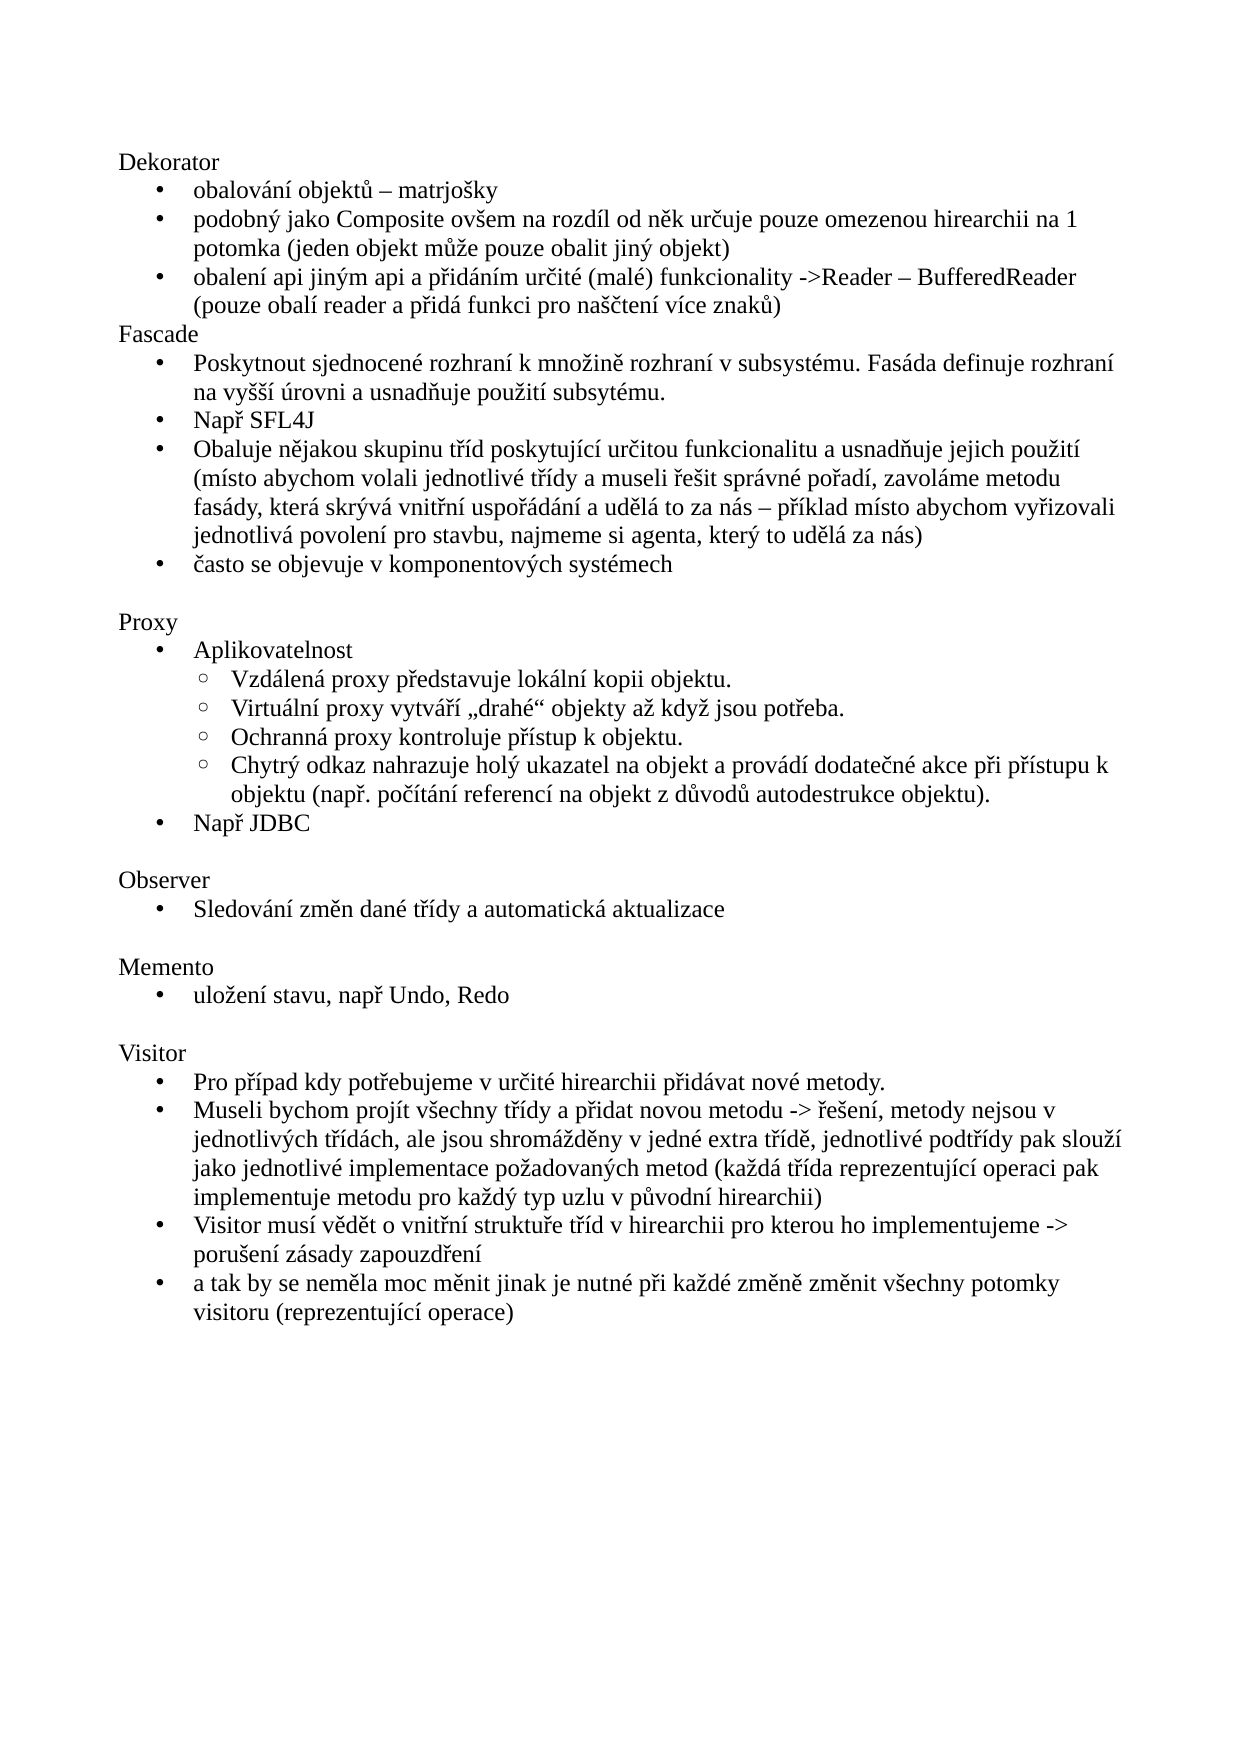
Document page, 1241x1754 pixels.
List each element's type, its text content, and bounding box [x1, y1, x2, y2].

list podobný jako Composite ovšem na rozdíl od něk určuje pouze omezenou hirearchii na 1 potomka (jeden objekt může pouze obalit jiný objekt) [156, 204, 1122, 262]
list Sledování změn dané třídy a automatická aktualizace [156, 894, 1122, 923]
text Observer [118, 866, 1122, 894]
list Vzdálená proxy představuje lokální kopii objektu. [193, 664, 1122, 693]
list Ochranná proxy kontroluje přístup k objektu. [193, 722, 1122, 751]
list často se objevuje v komponentových systémech [156, 549, 1122, 578]
list Chytrý odkaz nahrazuje holý ukazatel na objekt a provádí dodatečné akce při přístupu k objektu (např. počítání referencí na objekt z důvodů autodestrukce objektu). [193, 751, 1122, 808]
list Např SFL4J [156, 406, 1122, 434]
text Proxy [118, 607, 1122, 636]
list Aplikovatelnost [156, 636, 1122, 664]
list obalování objektů – matrjošky [156, 176, 1122, 204]
list Pro případ kdy potřebujeme v určité hirearchii přidávat nové metody. [156, 1067, 1122, 1096]
list Obaluje nějakou skupinu tříd poskytující určitou funkcionalitu a usnadňuje jejich použití (místo abychom volali jednotlivé třídy a museli řešit správné pořadí, zavoláme metodu fasády, která skrývá vnitřní uspořádání a udělá to za nás – příklad místo abychom vyřizovali jednotlivá povolení pro stavbu, najmeme si agenta, který to udělá za nás) [156, 434, 1122, 549]
text Dekorator [118, 147, 1122, 176]
list Např JDBC [156, 808, 1122, 837]
list a tak by se neměla moc měnit jinak je nutné při každé změně změnit všechny potomky visitoru (reprezentující operace) [156, 1268, 1122, 1326]
list Visitor musí vědět o vnitřní struktuře tříd v hirearchii pro kterou ho implementujeme -> porušení zásady zapouzdření [156, 1211, 1122, 1268]
list Museli bychom projít všechny třídy a přidat novou metodu -> řešení, metody nejsou v jednotlivých třídách, ale jsou shromážděny v jedné extra třídě, jednotlivé podtřídy pak slouží jako jednotlivé implementace požadovaných metod (každá třída reprezentující operaci pak implementuje metodu pro každý typ uzlu v původní hirearchii) [156, 1096, 1122, 1211]
list Virtuální proxy vytváří „drahé“ objekty až když jsou potřeba. [193, 693, 1122, 722]
list Visitor [81, 1038, 1122, 1067]
text Fascade [118, 319, 1122, 348]
list obalení api jiným api a přidáním určité (malé) funkcionality ->Reader – BufferedReader (pouze obalí reader a přidá funkci pro naščtení více znaků) [156, 262, 1122, 319]
list Memento [81, 952, 1122, 981]
list Poskytnout sjednocené rozhraní k množině rozhraní v subsystému. Fasáda definuje rozhraní na vyšší úrovni a usnadňuje použití subsytému. [156, 348, 1122, 406]
list uložení stavu, např Undo, Redo [156, 981, 1122, 1009]
